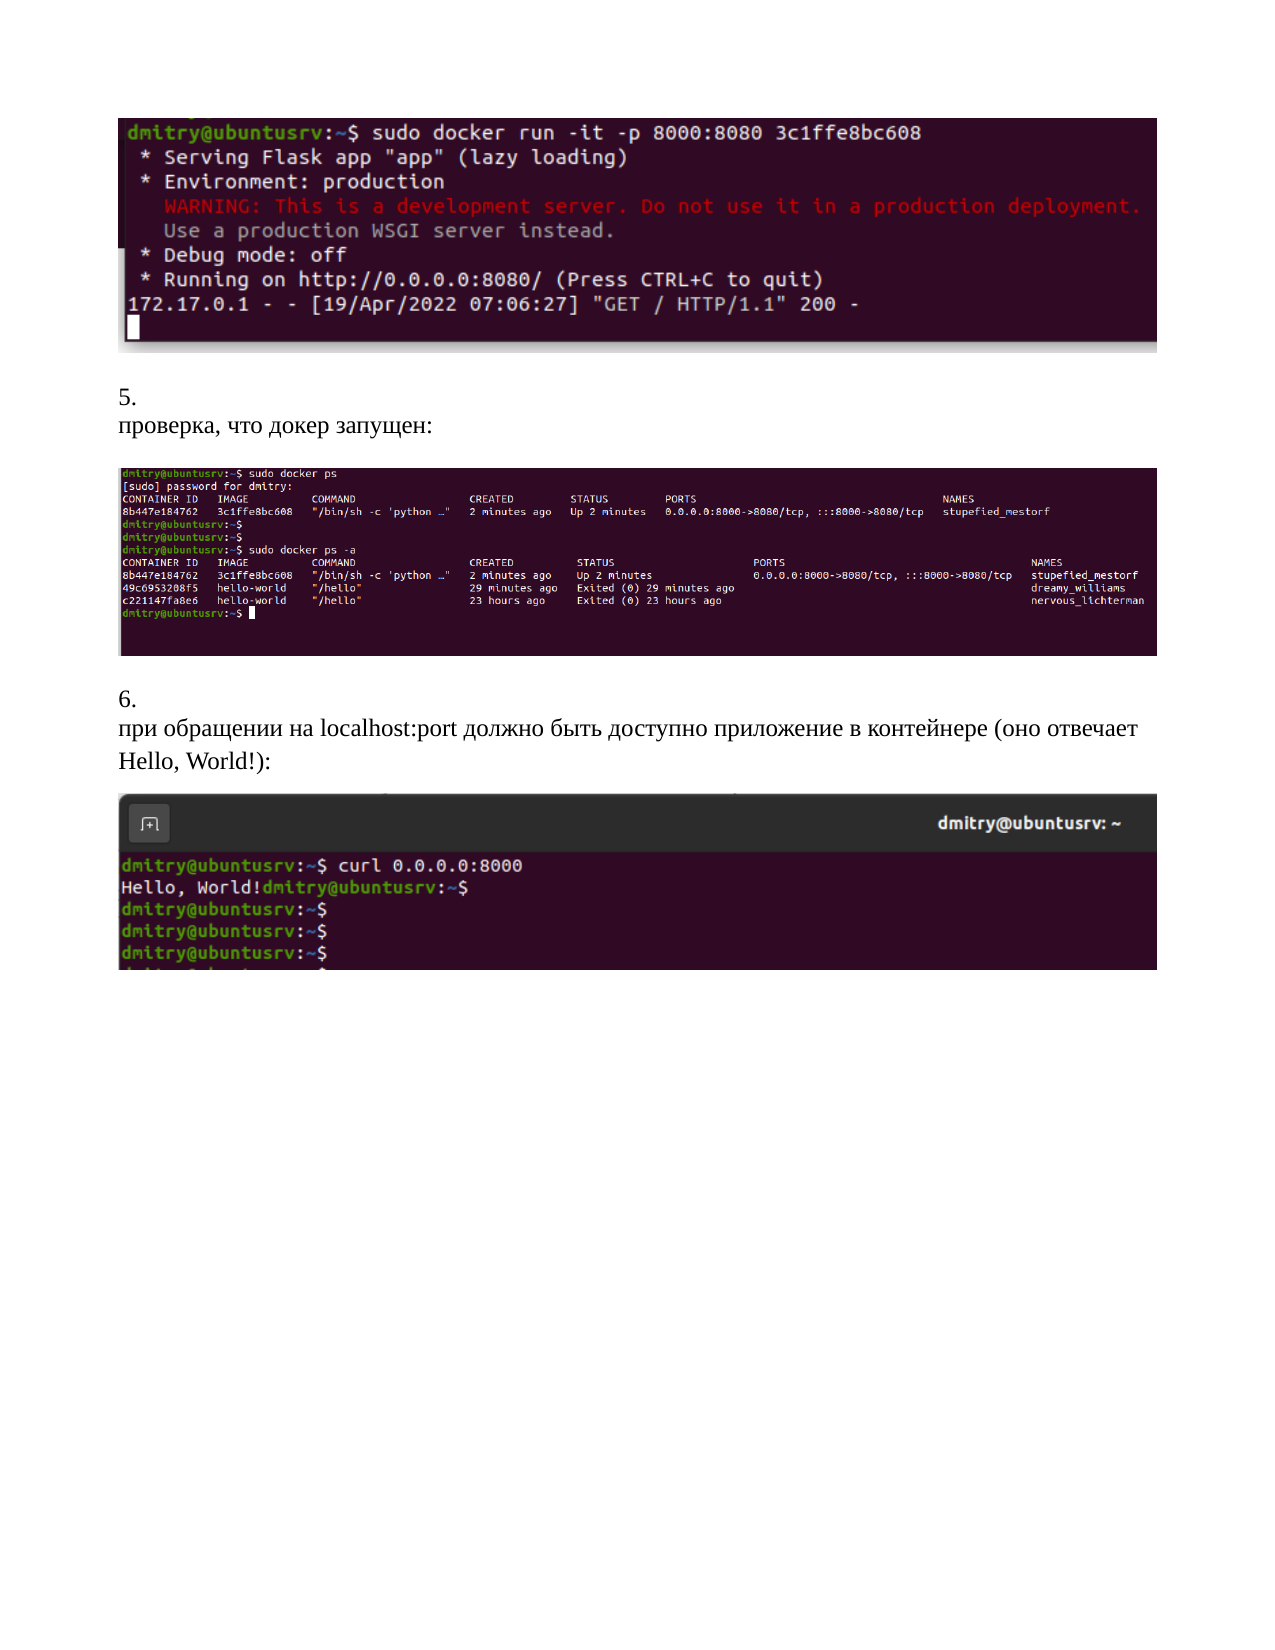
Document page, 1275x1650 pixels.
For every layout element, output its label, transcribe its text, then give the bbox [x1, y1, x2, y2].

picture [118, 793, 1157, 970]
text 5. [118, 382, 1157, 411]
text при обращении на localhost:port должно быть доступно приложение в контейнере (оно отвечает Hello, World!): [118, 713, 1157, 775]
text 6. [118, 684, 1157, 713]
text проверка, что докер запущен: [118, 411, 1157, 439]
picture [118, 468, 1157, 656]
picture [118, 118, 1157, 353]
